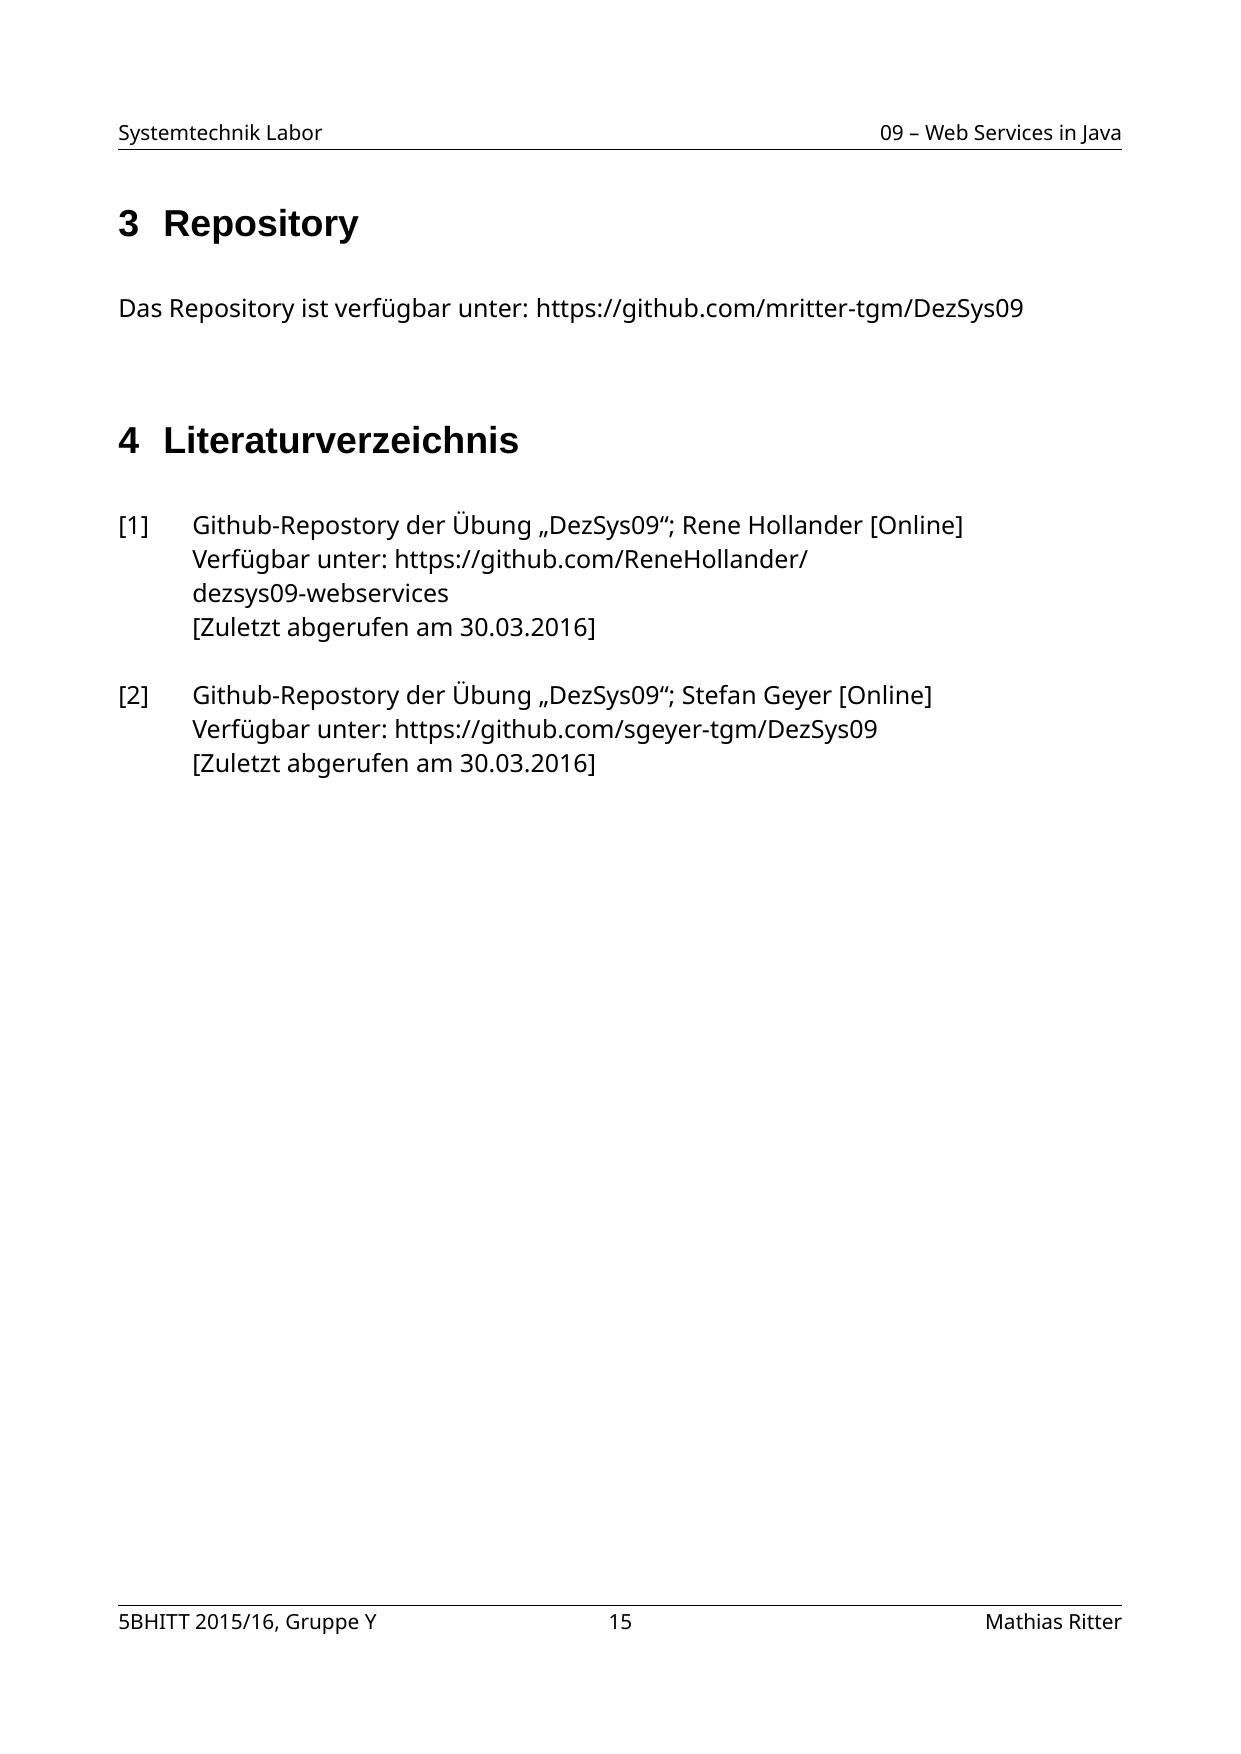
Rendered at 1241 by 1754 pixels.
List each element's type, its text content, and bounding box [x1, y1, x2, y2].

text [1] Github-Repostory der Übung „DezSys09“; Rene Hollander [Online] [118, 507, 1122, 542]
text [2] Github-Repostory der Übung „DezSys09“; Stefan Geyer [Online] [118, 678, 1122, 712]
subtitle Literaturverzeichnis [118, 418, 1122, 461]
text [Zuletzt abgerufen am 30.03.2016] [118, 610, 1122, 644]
subtitle Repository [118, 201, 1122, 244]
text [Zuletzt abgerufen am 30.03.2016] [118, 746, 1122, 780]
text Das Repository ist verfügbar unter: https://github.com/mritter-tgm/DezSys09 [118, 291, 1122, 325]
text Verfügbar unter: https://github.com/ReneHollander/ dezsys09-webservices [118, 542, 1122, 610]
text Verfügbar unter: https://github.com/sgeyer-tgm/DezSys09 [118, 712, 1122, 746]
